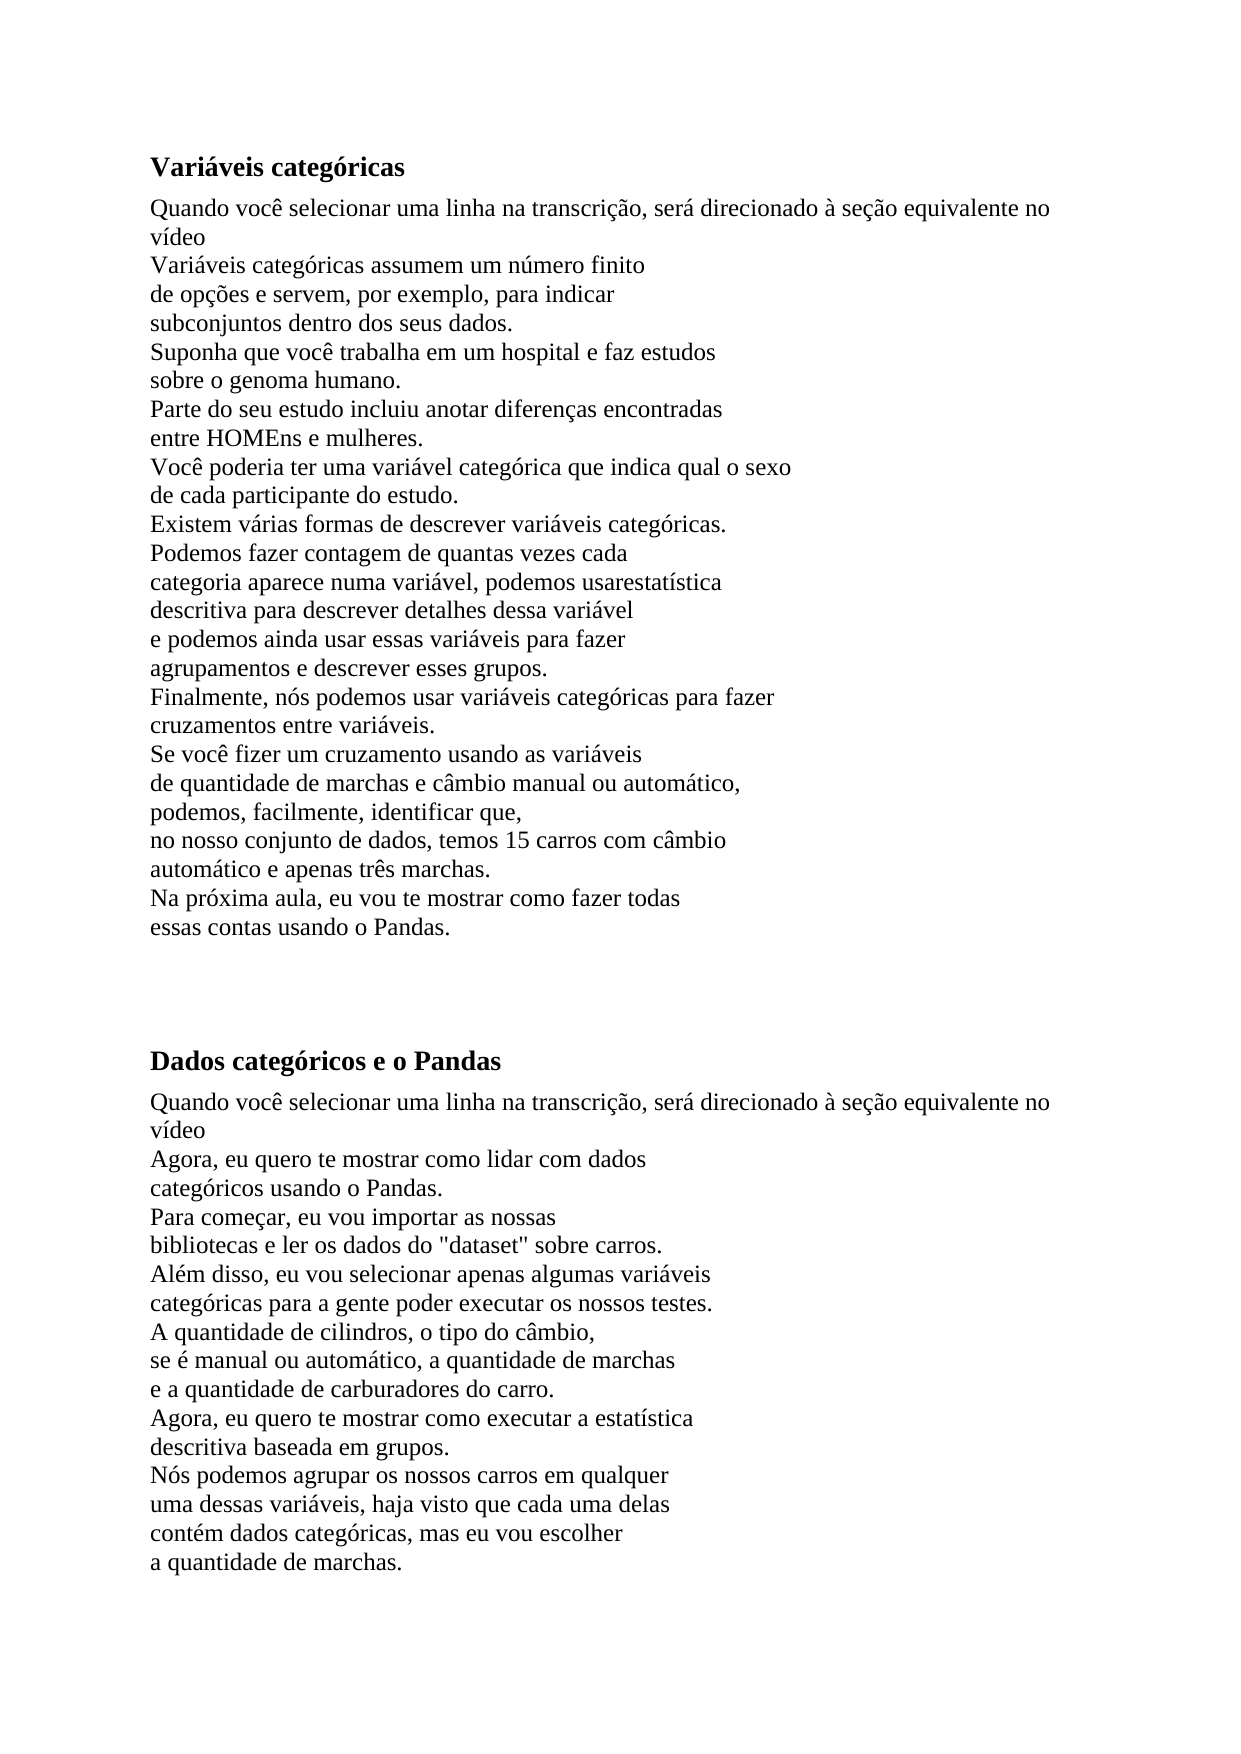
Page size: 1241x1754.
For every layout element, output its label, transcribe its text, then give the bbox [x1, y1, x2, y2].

text bibliotecas e ler os dados do "dataset" sobre carros. [150, 1230, 1090, 1259]
text automático e apenas três marchas. [150, 854, 1090, 883]
text Se você fizer um cruzamento usando as variáveis [150, 739, 1090, 768]
text cruzamentos entre variáveis. [150, 710, 1090, 739]
text contém dados categóricas, mas eu vou escolher [150, 1518, 1090, 1547]
text Agora, eu quero te mostrar como executar a estatística [150, 1403, 1090, 1432]
text Variáveis categóricas assumem um número finito [150, 250, 1090, 279]
text categoria aparece numa variável, podemos usarestatística [150, 567, 1090, 595]
text descritiva baseada em grupos. [150, 1432, 1090, 1460]
text Quando você selecionar uma linha na transcrição, será direcionado à seção equivalente no vídeo [150, 193, 1090, 250]
text no nosso conjunto de dados, temos 15 carros com câmbio [150, 825, 1090, 854]
text Finalmente, nós podemos usar variáveis categóricas para fazer [150, 682, 1090, 710]
text uma dessas variáveis, haja visto que cada uma delas [150, 1489, 1090, 1518]
text e podemos ainda usar essas variáveis para fazer [150, 624, 1090, 653]
text sobre o genoma humano. [150, 365, 1090, 394]
text de cada participante do estudo. [150, 480, 1090, 509]
text Além disso, eu vou selecionar apenas algumas variáveis [150, 1259, 1090, 1288]
text Na próxima aula, eu vou te mostrar como fazer todas [150, 883, 1090, 912]
text Você poderia ter uma variável categórica que indica qual o sexo [150, 452, 1090, 480]
text Podemos fazer contagem de quantas vezes cada [150, 538, 1090, 567]
text entre HOMEns e mulheres. [150, 423, 1090, 452]
text Nós podemos agrupar os nossos carros em qualquer [150, 1460, 1090, 1489]
text e a quantidade de carburadores do carro. [150, 1374, 1090, 1403]
text essas contas usando o Pandas. [150, 912, 1090, 940]
text Agora, eu quero te mostrar como lidar com dados [150, 1144, 1090, 1173]
text de opções e servem, por exemplo, para indicar [150, 279, 1090, 308]
text de quantidade de marchas e câmbio manual ou automático, [150, 768, 1090, 797]
text podemos, facilmente, identificar que, [150, 797, 1090, 825]
text categóricas para a gente poder executar os nossos testes. [150, 1288, 1090, 1317]
text Parte do seu estudo incluiu anotar diferenças encontradas [150, 394, 1090, 423]
subtitle Dados categóricos e o Pandas [150, 1044, 1090, 1076]
text Existem várias formas de descrever variáveis categóricas. [150, 509, 1090, 538]
text Suponha que você trabalha em um hospital e faz estudos [150, 337, 1090, 365]
text subconjuntos dentro dos seus dados. [150, 308, 1090, 337]
text descritiva para descrever detalhes dessa variável [150, 595, 1090, 624]
subtitle Variáveis categóricas [150, 150, 1090, 182]
text se é manual ou automático, a quantidade de marchas [150, 1345, 1090, 1374]
text categóricos usando o Pandas. [150, 1173, 1090, 1202]
text Para começar, eu vou importar as nossas [150, 1202, 1090, 1230]
text A quantidade de cilindros, o tipo do câmbio, [150, 1317, 1090, 1345]
text agrupamentos e descrever esses grupos. [150, 653, 1090, 682]
text a quantidade de marchas. [150, 1547, 1090, 1575]
text Quando você selecionar uma linha na transcrição, será direcionado à seção equivalente no vídeo [150, 1087, 1090, 1144]
